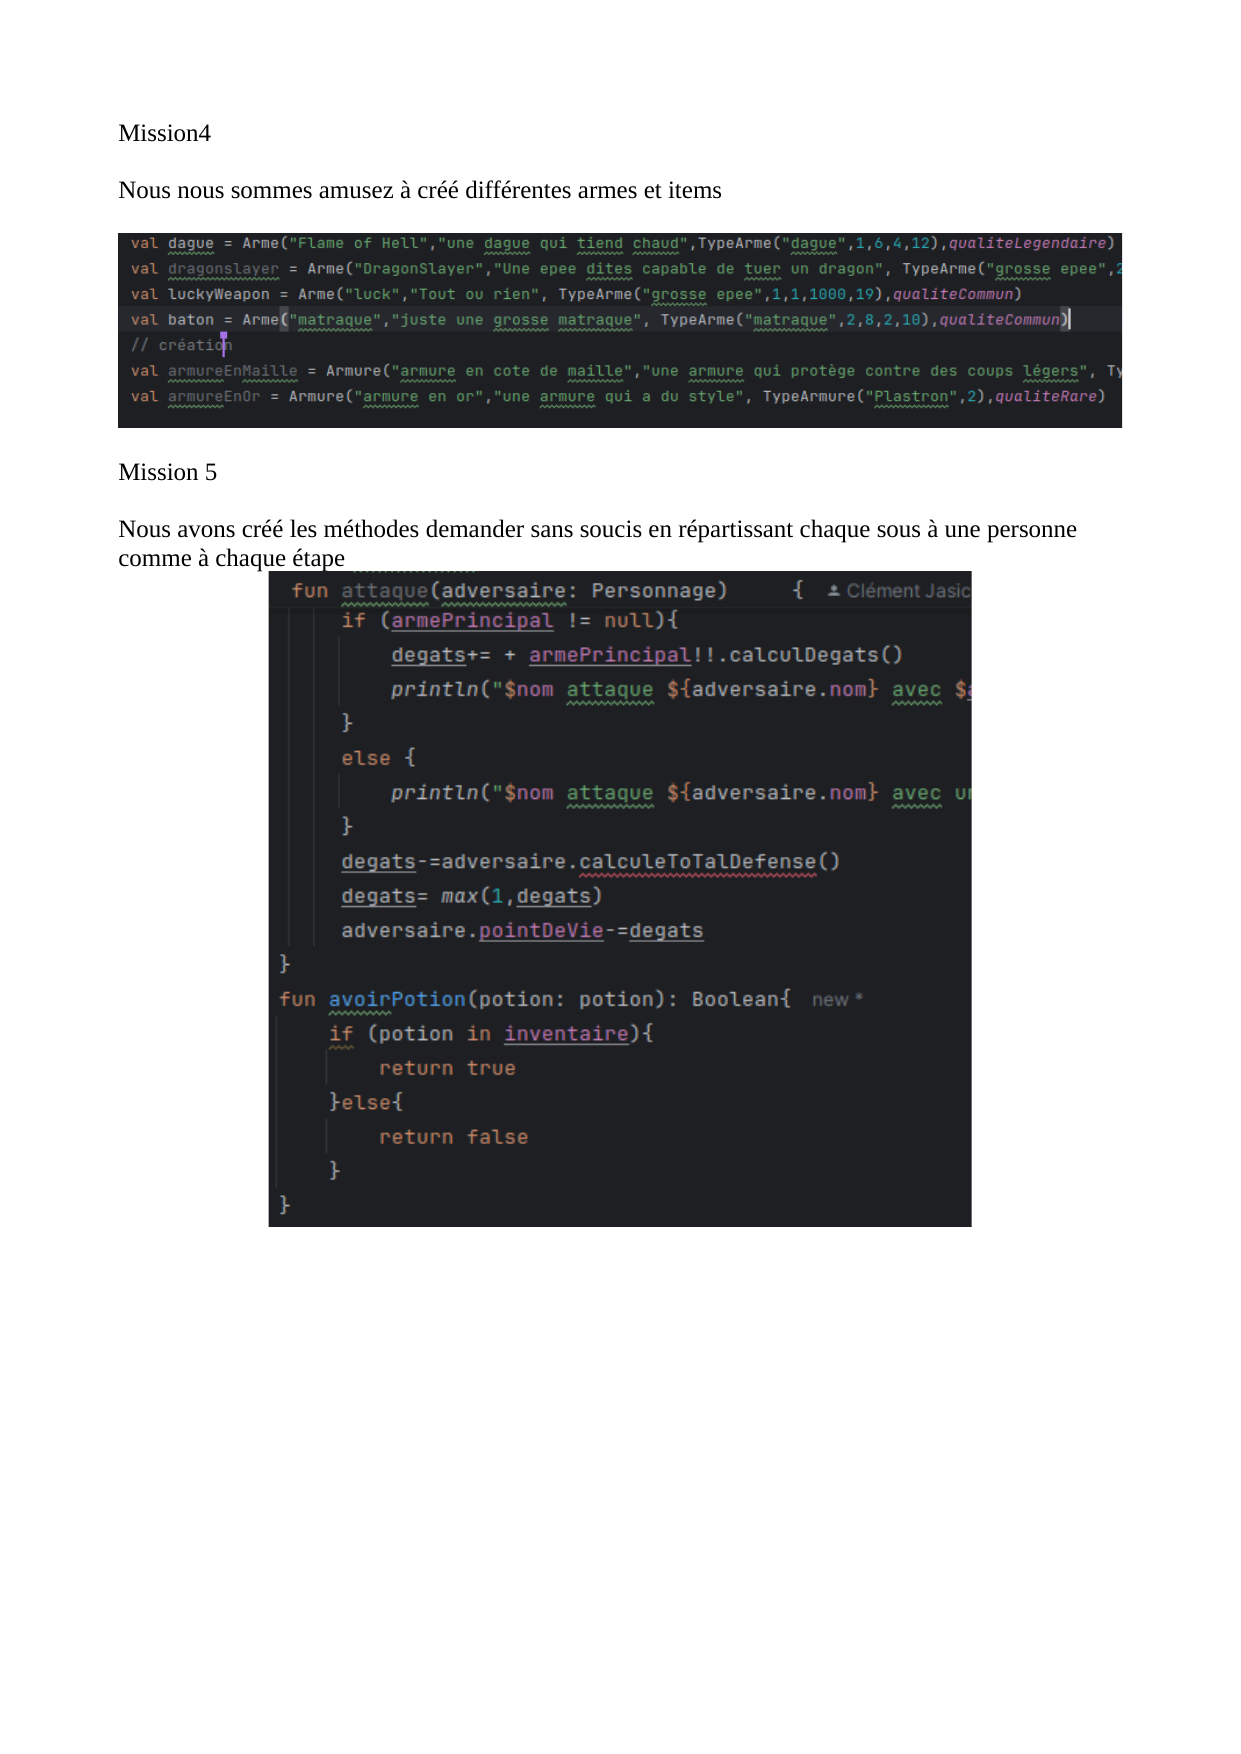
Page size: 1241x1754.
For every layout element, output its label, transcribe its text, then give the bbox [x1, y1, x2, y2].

text Nous nous sommes amusez à créé différentes armes et items [118, 176, 1122, 204]
picture [118, 233, 1123, 428]
picture [268, 571, 972, 1227]
text Mission4 [118, 118, 1122, 147]
text Mission 5 [118, 457, 1122, 486]
text Nous avons créé les méthodes demander sans soucis en répartissant chaque sous à une personne comme à chaque étape [118, 514, 1122, 572]
